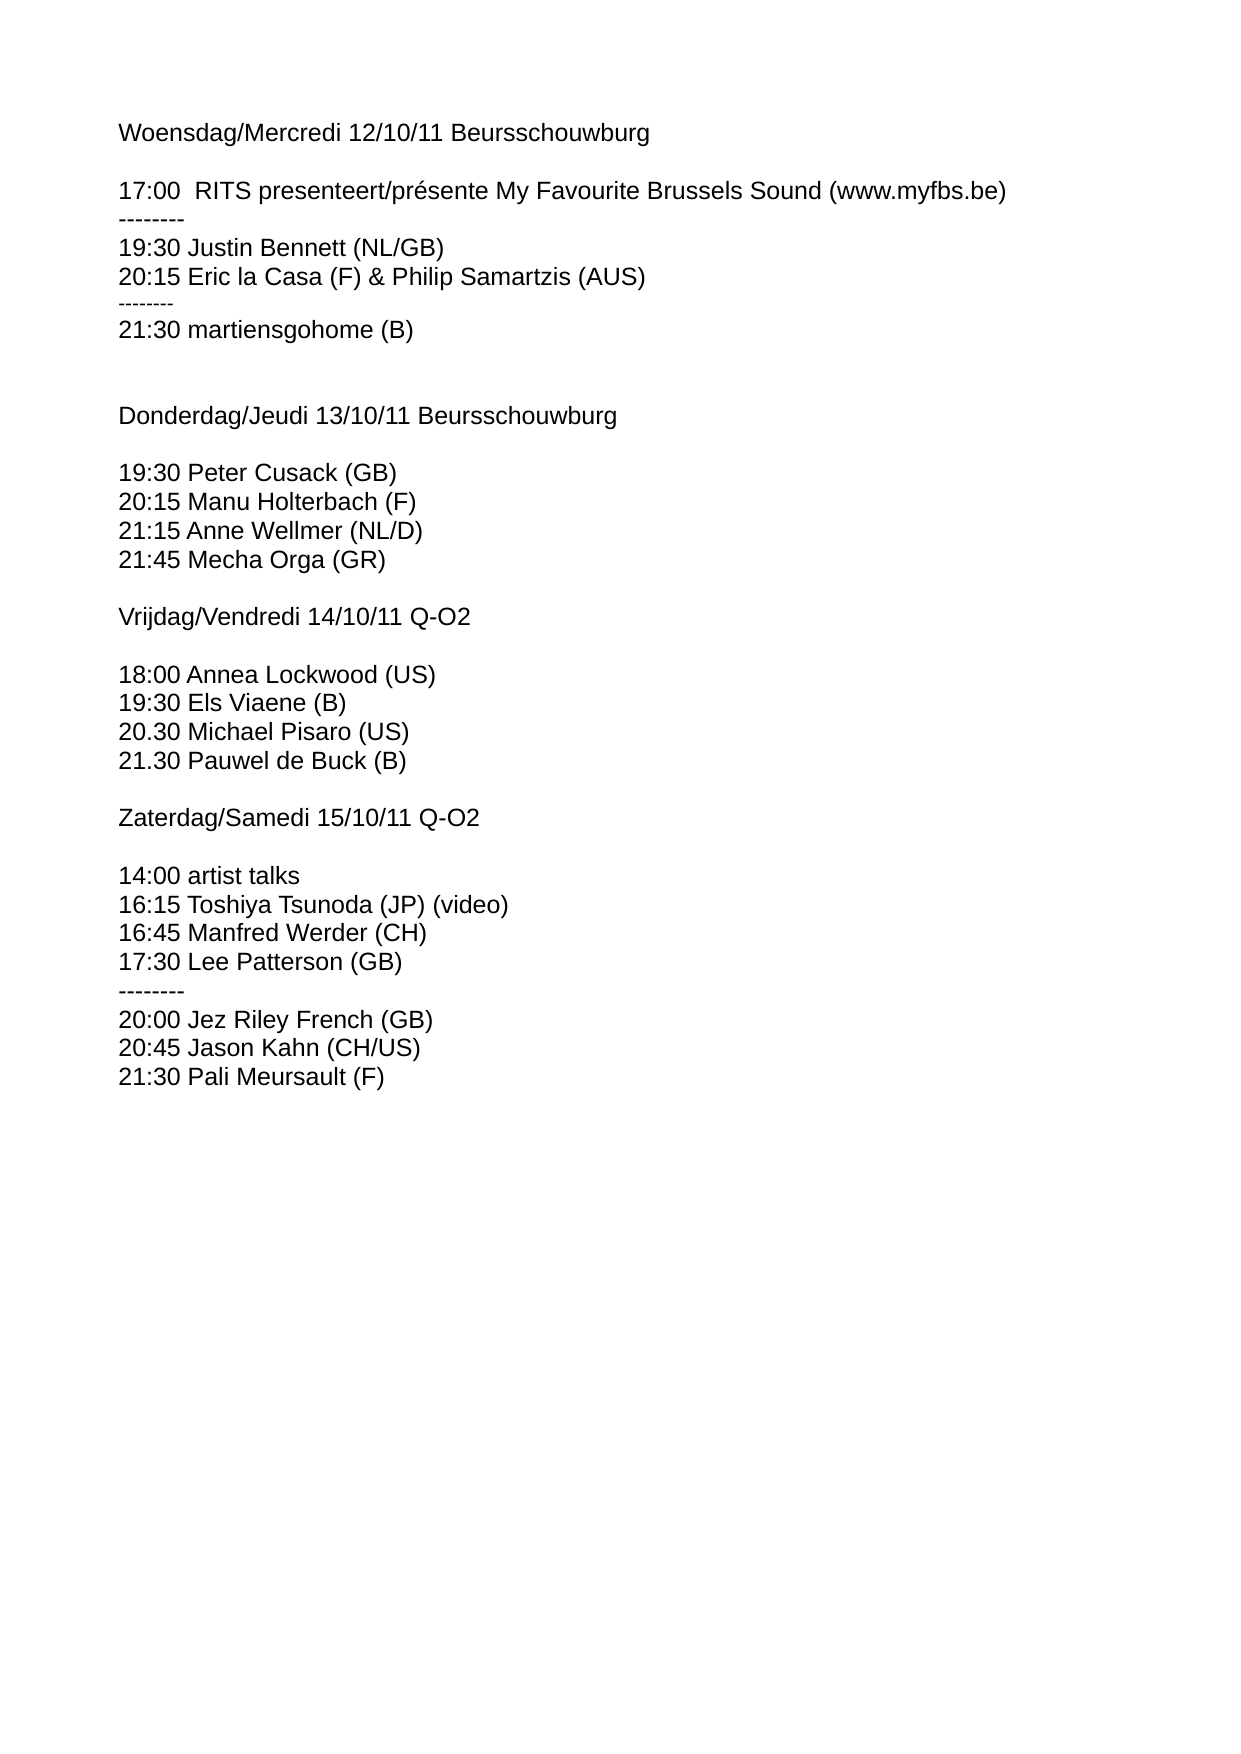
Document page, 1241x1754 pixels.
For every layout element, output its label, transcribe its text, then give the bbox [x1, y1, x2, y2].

text Woensdag/Mercredi 12/10/11 Beursschouwburg [118, 118, 1122, 147]
text -------- [118, 976, 1122, 1004]
text 16:45 Manfred Werder (CH) [118, 918, 1122, 947]
text -------- [118, 291, 1122, 314]
text 17:00 RITS presenteert/présente My Favourite Brussels Sound (www.myfbs.be) [118, 176, 1122, 204]
text 17:30 Lee Patterson (GB) [118, 947, 1122, 976]
text 21:30 Pali Meursault (F) [118, 1062, 1122, 1091]
text 19:30 Els Viaene (B) [118, 688, 1122, 717]
text Donderdag/Jeudi 13/10/11 Beursschouwburg [118, 401, 1122, 429]
text Zaterdag/Samedi 15/10/11 Q-O2 [118, 803, 1122, 832]
text 20:15 Eric la Casa (F) & Philip Samartzis (AUS) [118, 262, 1122, 291]
text 21.30 Pauwel de Buck (B) [118, 746, 1122, 774]
text 20:45 Jason Kahn (CH/US) [118, 1033, 1122, 1062]
text Vrijdag/Vendredi 14/10/11 Q-O2 [118, 602, 1122, 631]
text 19:30 Justin Bennett (NL/GB) [118, 233, 1122, 262]
text 14:00 artist talks [118, 861, 1122, 889]
text 21:30 martiensgohome (B) [118, 314, 1122, 343]
text 19:30 Peter Cusack (GB) [118, 458, 1122, 487]
text 16:15 Toshiya Tsunoda (JP) (video) [118, 889, 1122, 918]
text -------- [118, 204, 1122, 233]
text 18:00 Annea Lockwood (US) [118, 659, 1122, 688]
text 20:15 Manu Holterbach (F) [118, 487, 1122, 516]
text 20.30 Michael Pisaro (US) [118, 717, 1122, 746]
text 20:00 Jez Riley French (GB) [118, 1004, 1122, 1033]
text 21:15 Anne Wellmer (NL/D) [118, 516, 1122, 544]
text 21:45 Mecha Orga (GR) [118, 544, 1122, 573]
